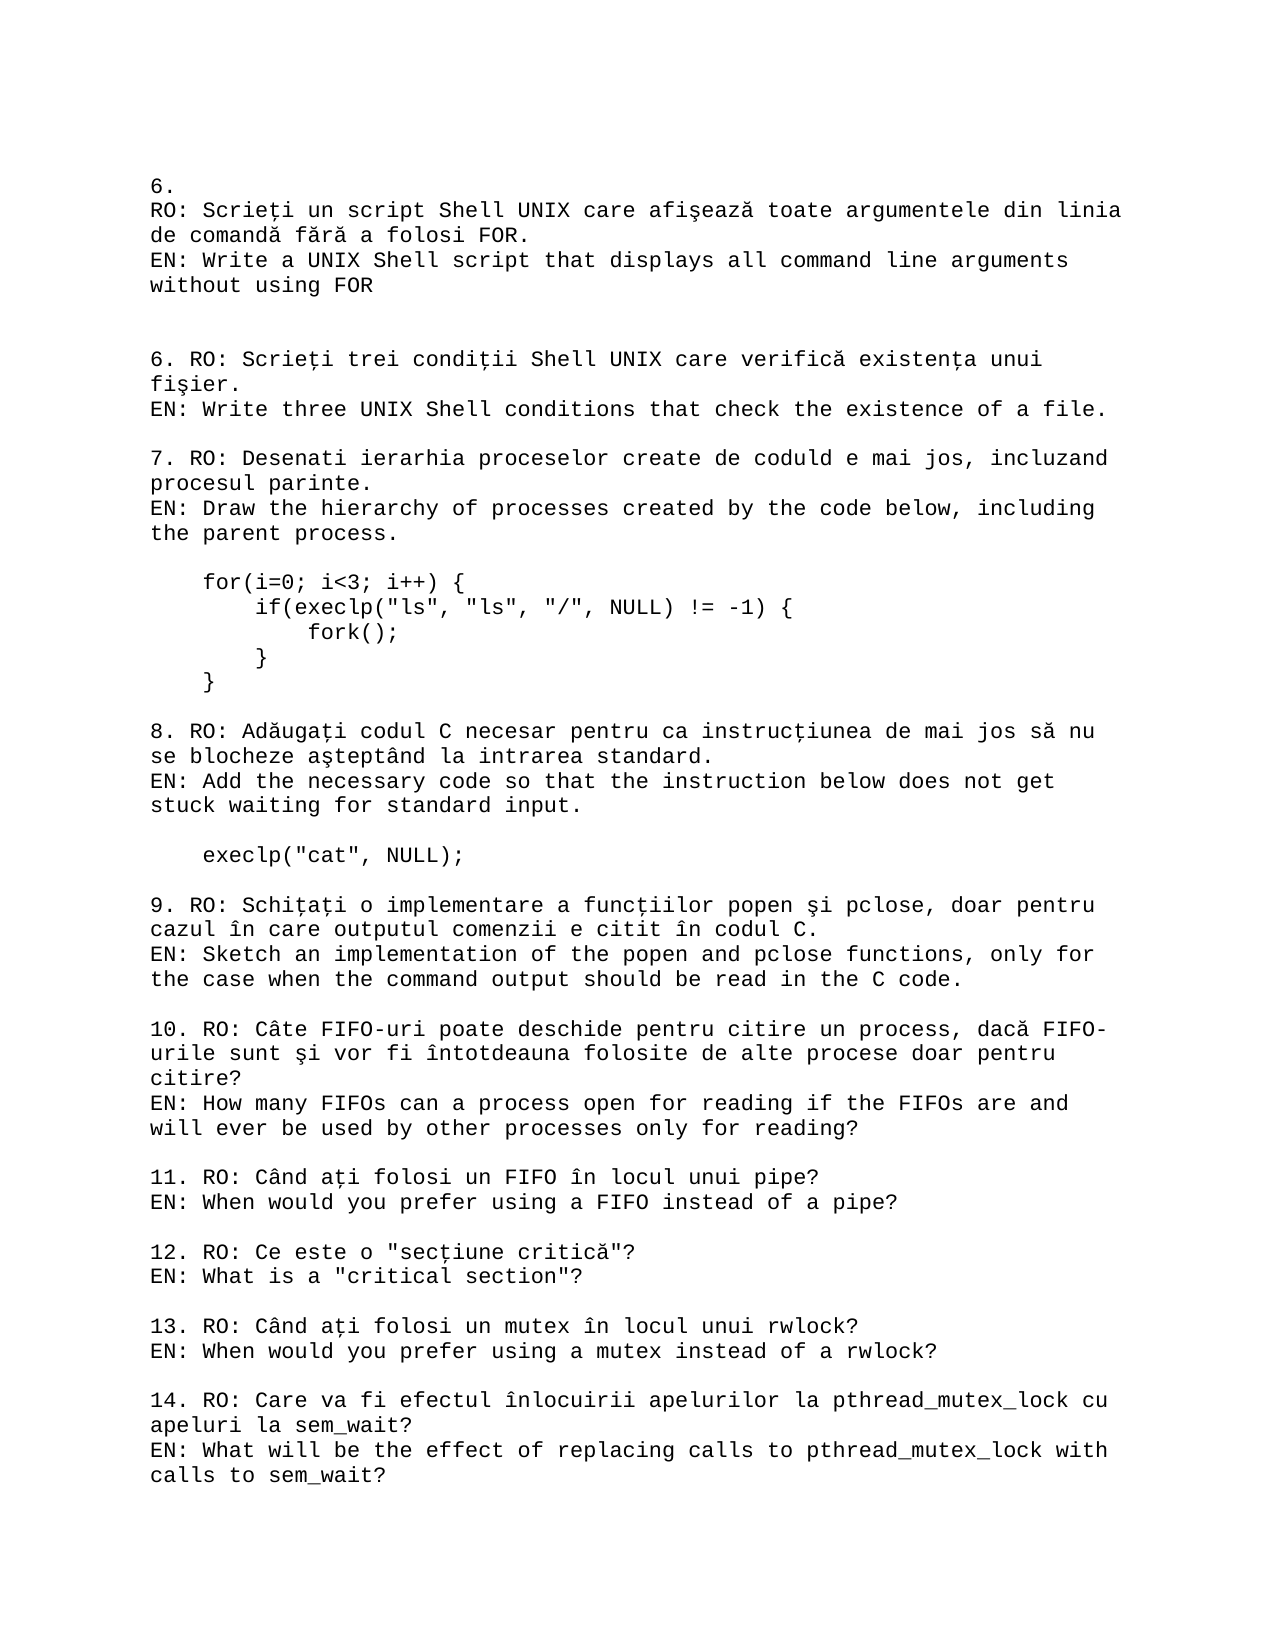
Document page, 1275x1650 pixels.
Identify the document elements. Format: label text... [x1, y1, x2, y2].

text 7. RO: Desenati ierarhia proceselor create de coduld e mai jos, incluzand procesul parinte. [150, 447, 1125, 497]
text 9. RO: Schiţaţi o implementare a funcţiilor popen şi pclose, doar pentru cazul în care outputul comenzii e citit în codul C. [150, 894, 1125, 943]
text } [150, 646, 1125, 671]
text EN: What is a "critical section"? [150, 1266, 1125, 1290]
text 6. [150, 175, 1125, 199]
text EN: When would you prefer using a mutex instead of a rwlock? [150, 1340, 1125, 1365]
text EN: How many FIFOs can a process open for reading if the FIFOs are and will ever be used by other processes only for reading? [150, 1092, 1125, 1142]
text EN: When would you prefer using a FIFO instead of a pipe? [150, 1191, 1125, 1216]
text if(execlp("ls", "ls", "/", NULL) != -1) { [150, 596, 1125, 621]
text 10. RO: Câte FIFO-uri poate deschide pentru citire un process, dacă FIFO-urile sunt şi vor fi întotdeauna folosite de alte procese doar pentru citire? [150, 1018, 1125, 1092]
text EN: Write a UNIX Shell script that displays all command line arguments without using FOR [150, 249, 1125, 299]
text EN: Draw the hierarchy of processes created by the code below, including the parent process. [150, 497, 1125, 547]
text 11. RO: Când aţi folosi un FIFO în locul unui pipe? [150, 1166, 1125, 1191]
text 14. RO: Care va fi efectul înlocuirii apelurilor la pthread_mutex_lock cu apeluri la sem_wait? [150, 1389, 1125, 1439]
text EN: Sketch an implementation of the popen and pclose functions, only for the case when the command output should be read in the C code. [150, 943, 1125, 993]
text for(i=0; i<3; i++) { [150, 571, 1125, 596]
text 8. RO: Adăugaţi codul C necesar pentru ca instrucţiunea de mai jos să nu se blocheze aşteptând la intrarea standard. [150, 720, 1125, 770]
text execlp("cat", NULL); [150, 844, 1125, 869]
text fork(); [150, 621, 1125, 646]
text EN: Write three UNIX Shell conditions that check the existence of a file. [150, 398, 1125, 423]
text } [150, 671, 1125, 695]
text 6. RO: Scrieţi trei condiţii Shell UNIX care verifică existenţa unui fişier. [150, 348, 1125, 398]
text EN: What will be the effect of replacing calls to pthread_mutex_lock with calls to sem_wait? [150, 1439, 1125, 1489]
text EN: Add the necessary code so that the instruction below does not get stuck waiting for standard input. [150, 770, 1125, 819]
text 13. RO: Când aţi folosi un mutex în locul unui rwlock? [150, 1315, 1125, 1340]
text 12. RO: Ce este o "secţiune critică"? [150, 1241, 1125, 1266]
text RO: Scrieţi un script Shell UNIX care afişează toate argumentele din linia de comandă fără a folosi FOR. [150, 199, 1125, 249]
